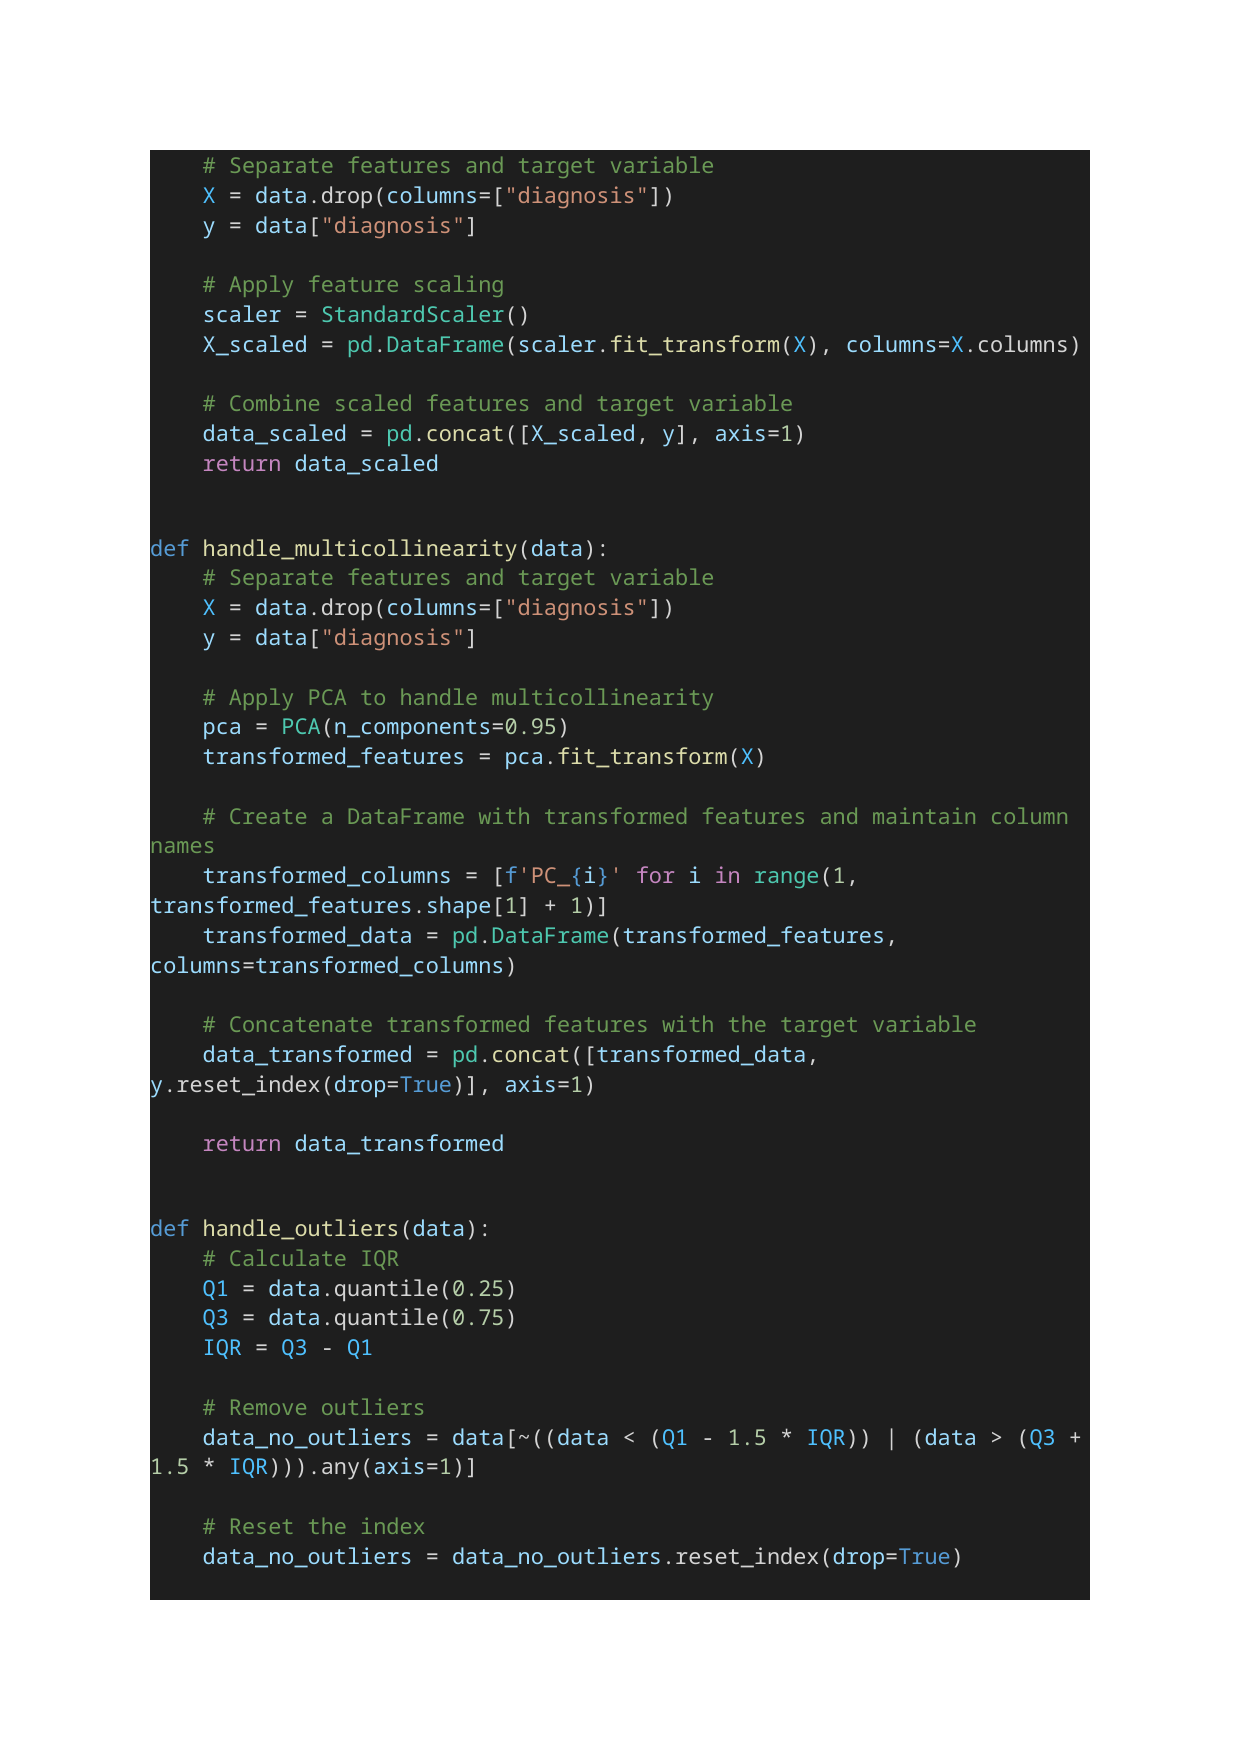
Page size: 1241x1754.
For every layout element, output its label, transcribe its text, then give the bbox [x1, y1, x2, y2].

text return data_scaled [150, 448, 1090, 478]
text def handle_multicollinearity(data): [150, 532, 1090, 562]
text return data_transformed [150, 1128, 1090, 1158]
text # Remove outliers [150, 1392, 1090, 1421]
text transformed_columns = [f'PC_{i}' for i in range(1, transformed_features.shape[1] + 1)] [150, 860, 1090, 920]
text Q3 = data.quantile(0.75) [150, 1302, 1090, 1332]
text data_scaled = pd.concat([X_scaled, y], axis=1) [150, 418, 1090, 448]
text transformed_data = pd.DataFrame(transformed_features, columns=transformed_columns) [150, 920, 1090, 979]
text # Combine scaled features and target variable [150, 388, 1090, 418]
text X = data.drop(columns=["diagnosis"]) [150, 592, 1090, 622]
text # Separate features and target variable [150, 150, 1090, 180]
text X = data.drop(columns=["diagnosis"]) [150, 180, 1090, 209]
text data_no_outliers = data[~((data < (Q1 - 1.5 * IQR)) | (data > (Q3 + 1.5 * IQR))).any(axis=1)] [150, 1421, 1090, 1481]
text IQR = Q3 - Q1 [150, 1332, 1090, 1362]
text transformed_features = pca.fit_transform(X) [150, 741, 1090, 771]
text y = data["diagnosis"] [150, 209, 1090, 239]
text # Separate features and target variable [150, 562, 1090, 592]
text # Calculate IQR [150, 1243, 1090, 1272]
text Q1 = data.quantile(0.25) [150, 1272, 1090, 1302]
text # Concatenate transformed features with the target variable [150, 1009, 1090, 1039]
text scaler = StandardScaler() [150, 299, 1090, 329]
text y = data["diagnosis"] [150, 622, 1090, 652]
text # Apply feature scaling [150, 269, 1090, 299]
text # Reset the index [150, 1511, 1090, 1541]
text data_transformed = pd.concat([transformed_data, y.reset_index(drop=True)], axis=1) [150, 1039, 1090, 1098]
text data_no_outliers = data_no_outliers.reset_index(drop=True) [150, 1541, 1090, 1570]
text # Create a DataFrame with transformed features and maintain column names [150, 801, 1090, 860]
text # Apply PCA to handle multicollinearity [150, 681, 1090, 711]
text pca = PCA(n_components=0.95) [150, 711, 1090, 741]
text X_scaled = pd.DataFrame(scaler.fit_transform(X), columns=X.columns) [150, 329, 1090, 358]
text def handle_outliers(data): [150, 1213, 1090, 1243]
